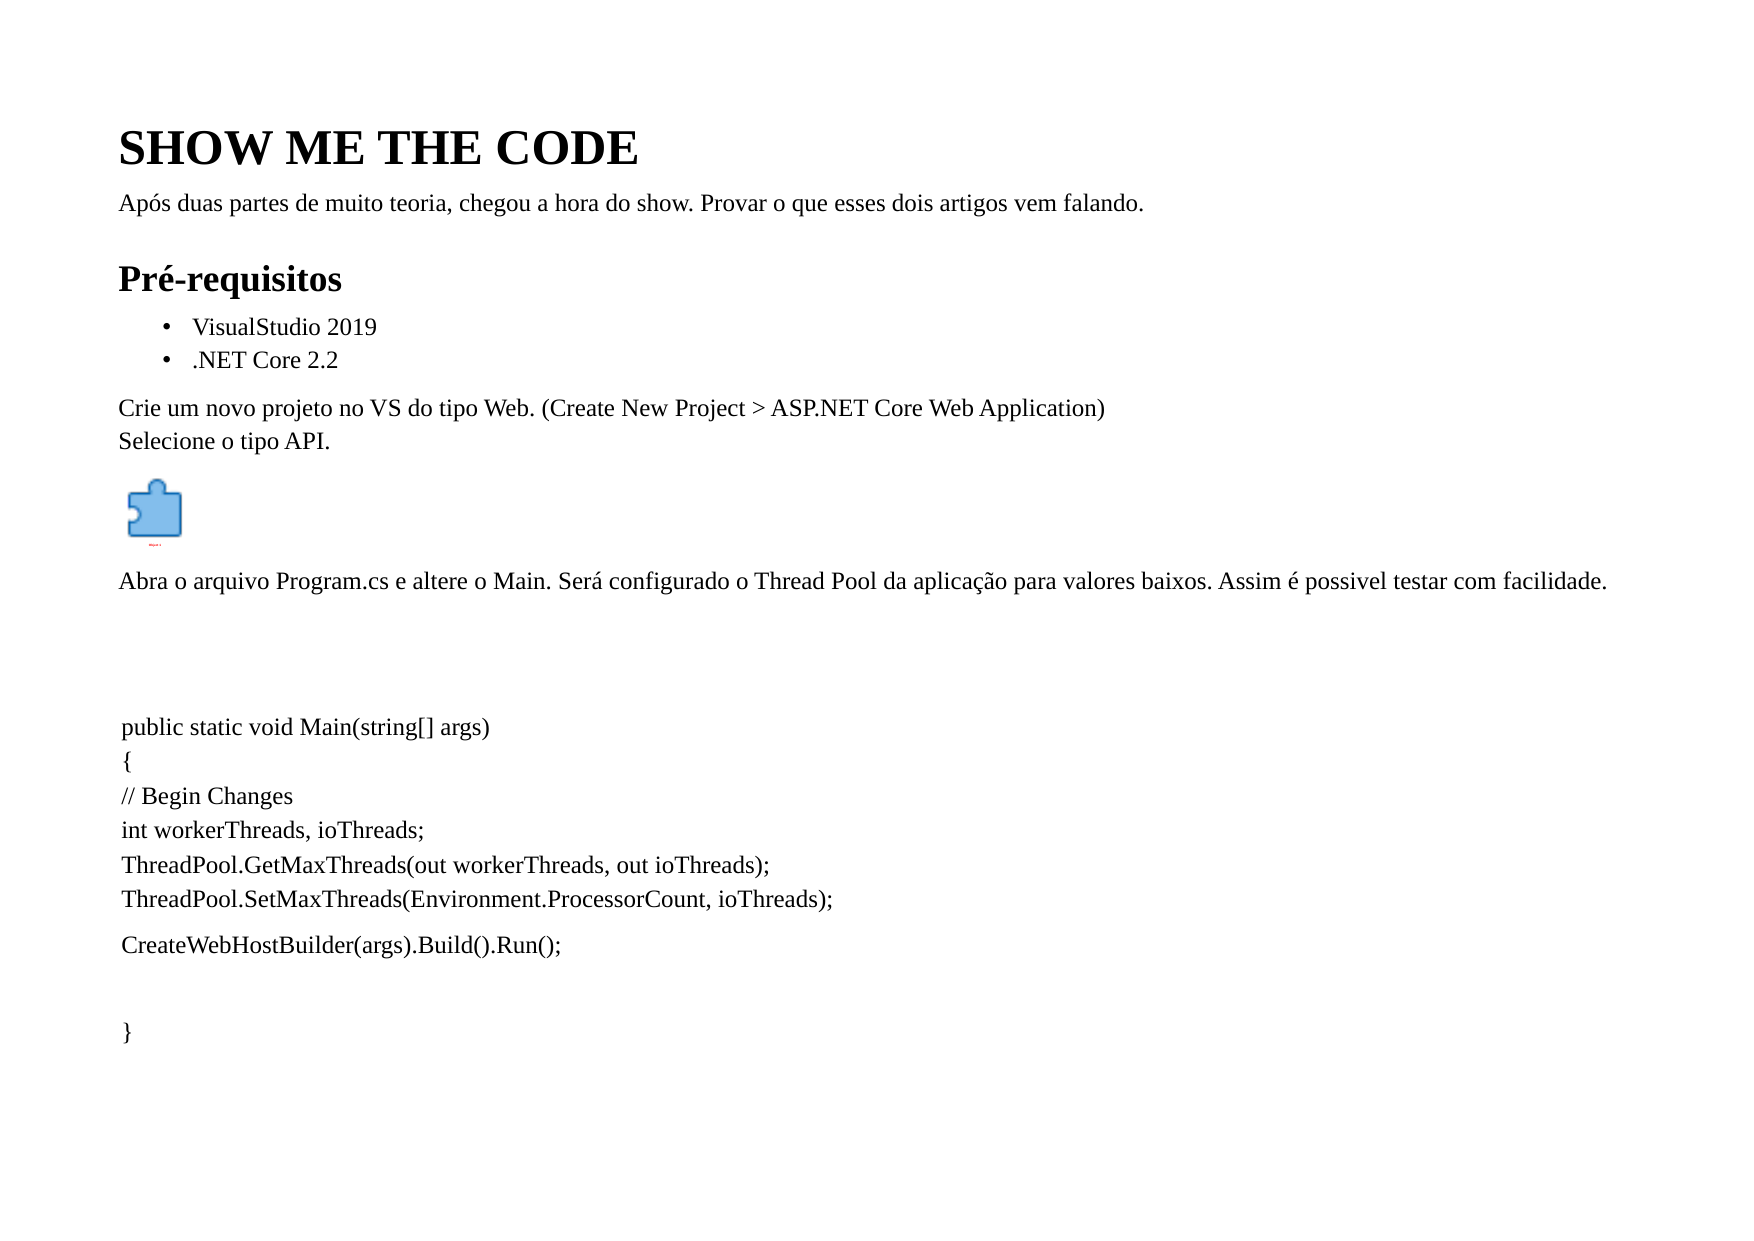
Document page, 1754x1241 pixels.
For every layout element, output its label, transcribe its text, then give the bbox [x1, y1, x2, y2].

table_header int workerThreads, ioThreads; [118, 813, 437, 847]
table_header } [118, 1014, 148, 1048]
table_header { [118, 743, 148, 778]
subtitle Pré-requisitos [118, 257, 1636, 300]
text Crie um novo projeto no VS do tipo Web. (Create New Project > ASP.NET Core Web Application) Selecione o tipo API. [118, 393, 1636, 454]
subtitle SHOW ME THE CODE [118, 118, 1636, 176]
text Abra o arquivo Program.cs e altere o Main. Será configurado o Thread Pool da aplicação para valores baixos. Assim é possivel testar com facilidade. [118, 566, 1636, 595]
text Após duas partes de muito teoria, chegou a hora do show. Provar o que esses dois artigos vem falando. [118, 188, 1636, 217]
table_header [118, 916, 136, 927]
table_header ThreadPool.SetMaxThreads(Environment.ProcessorCount, ioThreads); [118, 882, 846, 916]
table_header ThreadPool.GetMaxThreads(out workerThreads, out ioThreads); [118, 847, 782, 882]
list VisualStudio 2019 [162, 312, 1636, 341]
table_header CreateWebHostBuilder(args).Build().Run(); [118, 927, 572, 961]
table_header // Begin Changes [118, 778, 307, 812]
list .NET Core 2.2 [162, 345, 1636, 374]
table_header public static void Main(string[] args) [118, 709, 501, 743]
